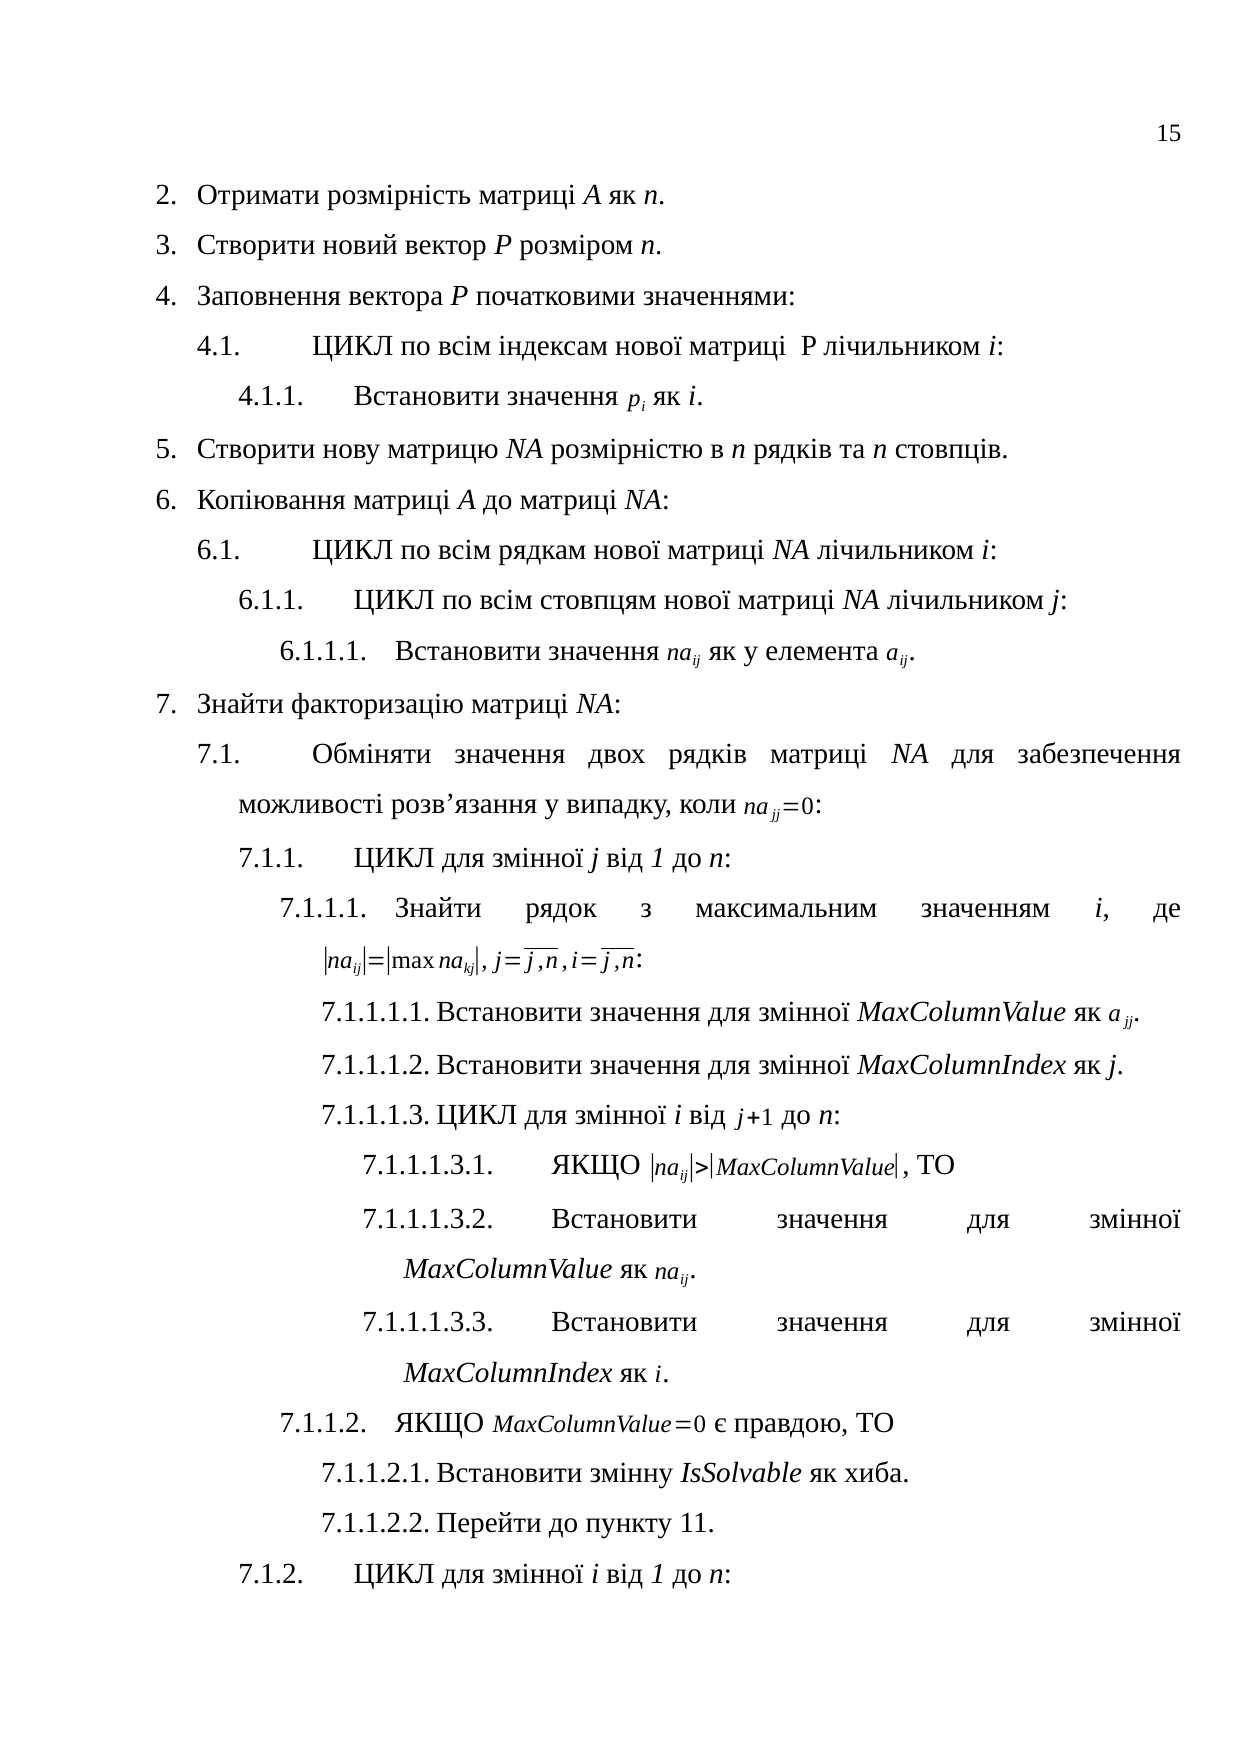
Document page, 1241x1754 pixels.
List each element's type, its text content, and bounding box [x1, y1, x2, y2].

list Знайти рядок з максимальним значенням i, де : [279, 890, 1181, 977]
list ЦИКЛ для змінної i від 1 до n: [238, 1556, 1181, 1589]
list Встановити значення для змінної MaxColumnValue як . [321, 994, 1181, 1030]
list ЦИКЛ для змінної j від 1 до n: [238, 840, 1181, 873]
list Встановити значення як у елемента . [279, 633, 1181, 669]
list Створити новий вектор P розміром n. [155, 227, 1181, 261]
list Знайти факторизацію матриці NA: [155, 686, 1181, 719]
list Встановити значення для змінної MaxColumnIndex як j. [321, 1047, 1181, 1080]
list ЦИКЛ для змінної i від до n: [321, 1097, 1181, 1131]
list Отримати розмірність матриці A як n. [155, 177, 1181, 211]
list ЦИКЛ по всім стовпцям нової матриці NA лічильником j: [238, 582, 1181, 616]
list Встановити змінну IsSolvable як хиба. [321, 1455, 1181, 1489]
list ЯКЩО є правдою, ТО [279, 1405, 1181, 1438]
list ЦИКЛ по всім рядкам нової матриці NA лічильником i: [197, 532, 1181, 566]
list Встановити значення як i. [238, 378, 1181, 415]
list Встановити значення для змінної MaxColumnIndex як . [362, 1304, 1181, 1388]
list Заповнення вектора P початковими значеннями: [155, 278, 1181, 311]
list Створити нову матрицю NA розмірністю в n рядків та n стовпців. [155, 431, 1181, 465]
list ЦИКЛ по всім індексам нової матриці P лічильником i: [197, 328, 1181, 361]
list Обміняти значення двох рядків матриці NA для забезпечення можливості розв’язання у випадку, коли : [197, 736, 1181, 823]
list ЯКЩО , ТО [362, 1147, 1181, 1184]
list Встановити значення для змінної MaxColumnValue як . [362, 1201, 1181, 1288]
list Перейти до пункту 11. [321, 1506, 1181, 1539]
list Копіювання матриці A до матриці NA: [155, 482, 1181, 515]
